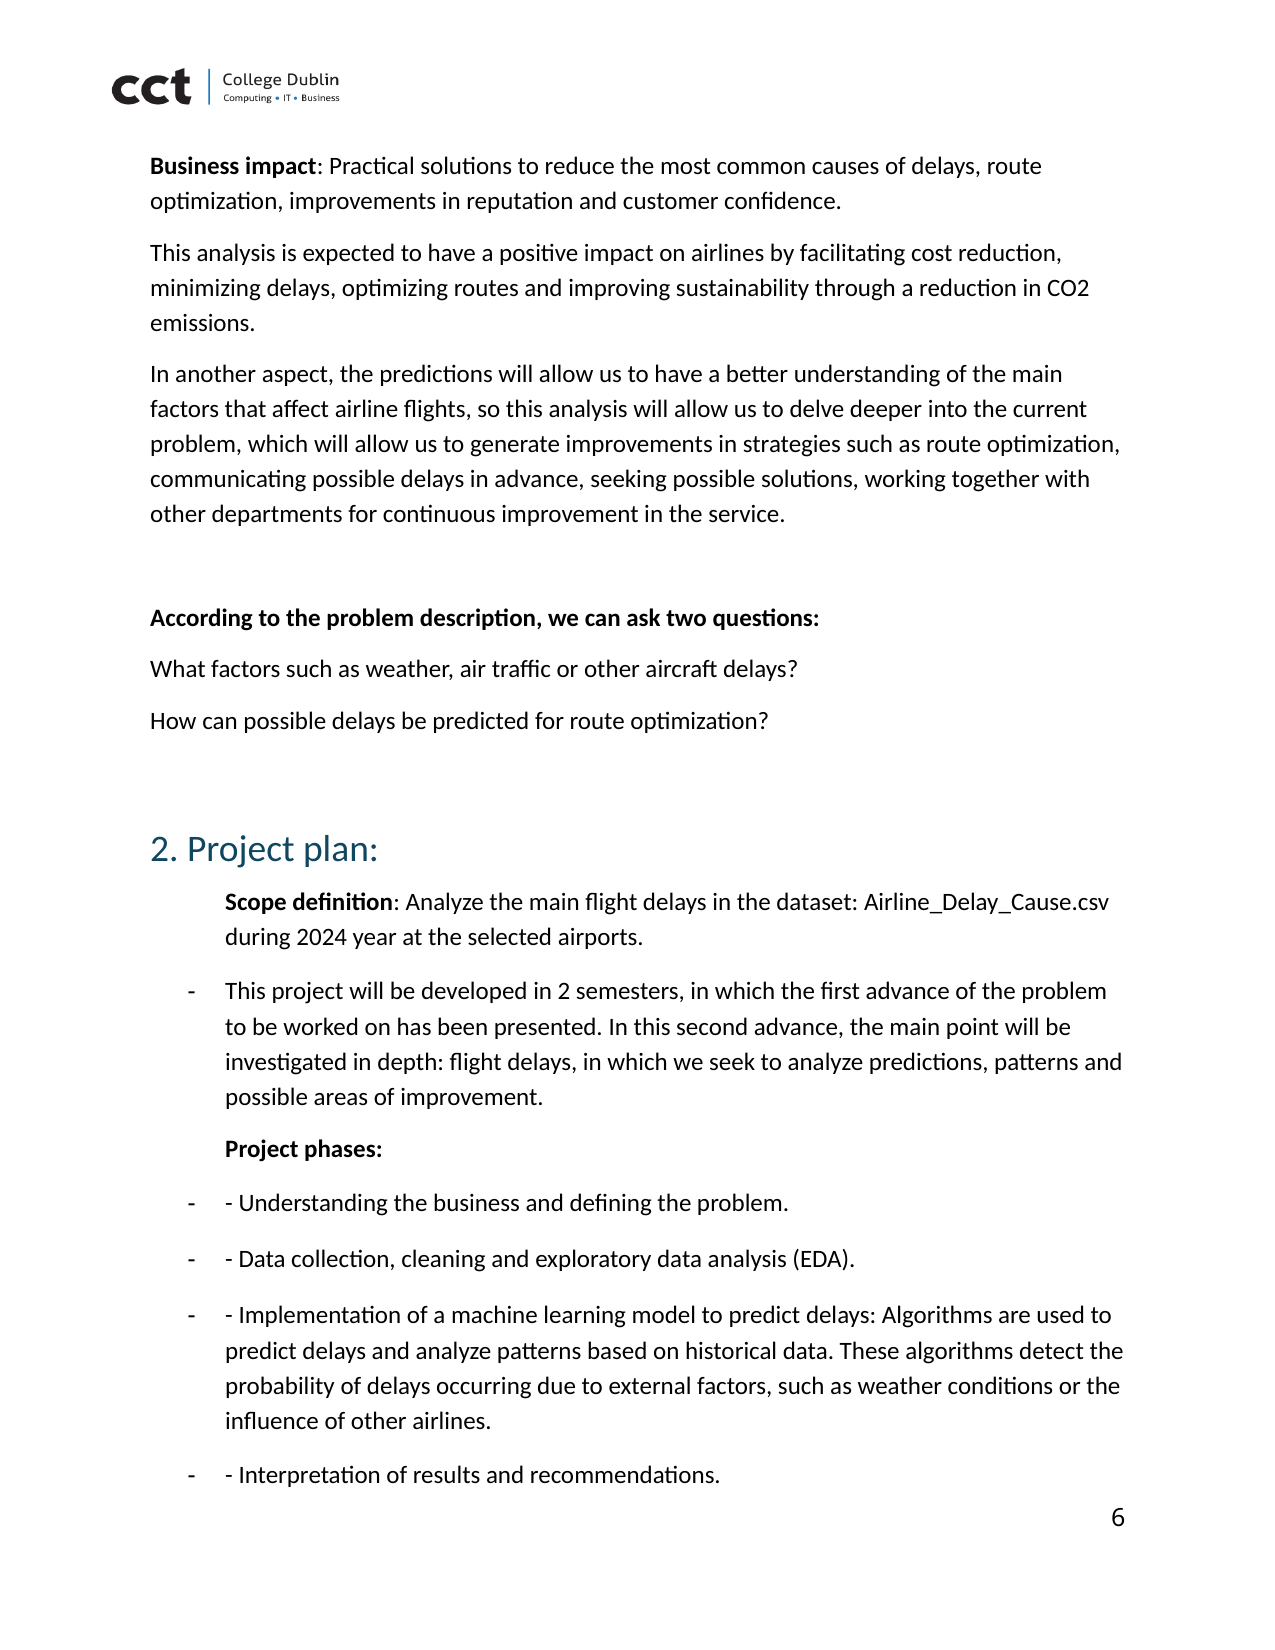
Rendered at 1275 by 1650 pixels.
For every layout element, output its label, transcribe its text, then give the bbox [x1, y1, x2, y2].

text Business impact: Practical solutions to reduce the most common causes of delays, route optimization, improvements in reputation and customer confidence. [150, 150, 1125, 216]
list - Understanding the business and defining the problem. [187, 1184, 1125, 1219]
subtitle 2. Project plan: [150, 825, 1125, 871]
text In another aspect, the predictions will allow us to have a better understanding of the main factors that affect airline flights, so this analysis will allow us to delve deeper into the current problem, which will allow us to generate improvements in strategies such as route optimization, communicating possible delays in advance, seeking possible solutions, working together with other departments for continuous improvement in the service. [150, 358, 1125, 529]
text According to the problem description, we can ask two questions: [150, 602, 1125, 632]
text This analysis is expected to have a positive impact on airlines by facilitating cost reduction, minimizing delays, optimizing routes and improving sustainability through a reduction in CO2 emissions. [150, 237, 1125, 337]
text What factors such as weather, air traffic or other aircraft delays? [150, 653, 1125, 684]
list - Implementation of a machine learning model to predict delays: Algorithms are used to predict delays and analyze patterns based on historical data. These algorithms detect the probability of delays occurring due to external factors, such as weather conditions or the influence of other airlines. [187, 1296, 1125, 1435]
list Project phases: [225, 1133, 1125, 1163]
text How can possible delays be predicted for route optimization? [150, 705, 1125, 736]
list - Interpretation of results and recommendations. [187, 1456, 1125, 1491]
list - Data collection, cleaning and exploratory data analysis (EDA). [187, 1240, 1125, 1274]
list Scope definition: Analyze the main flight delays in the dataset: Airline_Delay_Cause.csv during 2024 year at the selected airports. [225, 886, 1125, 952]
list This project will be developed in 2 semesters, in which the first advance of the problem to be worked on has been presented. In this second advance, the main point will be investigated in depth: flight delays, in which we seek to analyze predictions, patterns and possible areas of improvement. [187, 973, 1125, 1112]
